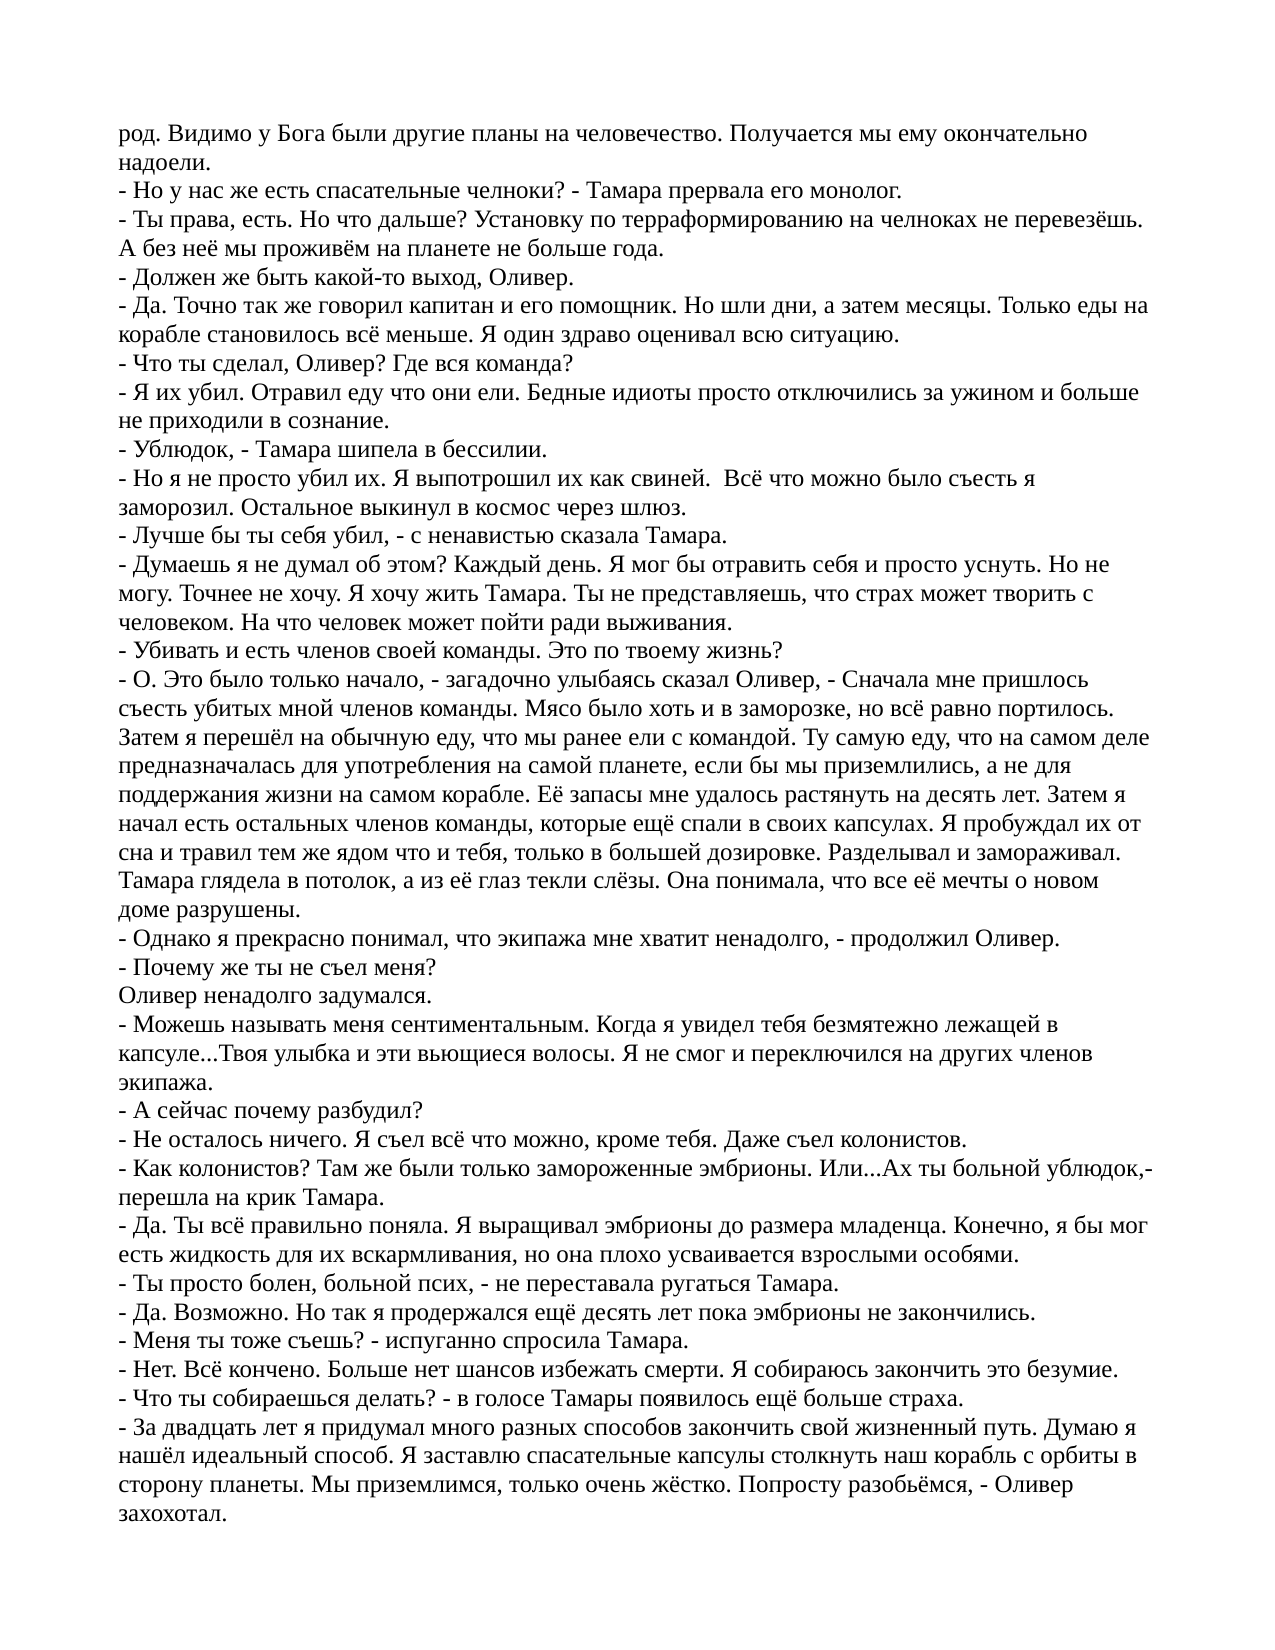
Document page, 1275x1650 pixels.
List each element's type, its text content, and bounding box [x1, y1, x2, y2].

text - Должен же быть какой-то выход, Оливер. [118, 262, 1157, 291]
text - Ты права, есть. Но что дальше? Установку по терраформированию на челноках не перевезёшь. А без неё мы проживём на планете не больше года. [118, 204, 1157, 262]
text - За двадцать лет я придумал много разных способов закончить свой жизненный путь. Думаю я нашёл идеальный способ. Я заставлю спасательные капсулы столкнуть наш корабль с орбиты в сторону планеты. Мы приземлимся, только очень жёстко. Попросту разобьёмся, - Оливер захохотал. [118, 1412, 1157, 1527]
text - Да. Возможно. Но так я продержался ещё десять лет пока эмбрионы не закончились. [118, 1297, 1157, 1326]
text - Почему же ты не съел меня? [118, 952, 1157, 981]
text - Да. Точно так же говорил капитан и его помощник. Но шли дни, а затем месяцы. Только еды на корабле становилось всё меньше. Я один здраво оценивал всю ситуацию. [118, 291, 1157, 348]
text - О. Это было только начало, - загадочно улыбаясь сказал Оливер, - Сначала мне пришлось съесть убитых мной членов команды. Мясо было хоть и в заморозке, но всё равно портилось. Затем я перешёл на обычную еду, что мы ранее ели с командой. Ту самую еду, что на самом деле предназначалась для употребления на самой планете, если бы мы приземлились, а не для поддержания жизни на самом корабле. Её запасы мне удалось растянуть на десять лет. Затем я начал есть остальных членов команды, которые ещё спали в своих капсулах. Я пробуждал их от сна и травил тем же ядом что и тебя, только в большей дозировке. Разделывал и замораживал. [118, 664, 1157, 866]
text - Думаешь я не думал об этом? Каждый день. Я мог бы отравить себя и просто уснуть. Но не могу. Точнее не хочу. Я хочу жить Тамара. Ты не представляешь, что страх может творить с человеком. На что человек может пойти ради выживания. [118, 549, 1157, 636]
text - Что ты сделал, Оливер? Где вся команда? [118, 348, 1157, 377]
text - Ты просто болен, больной псих, - не переставала ругаться Тамара. [118, 1268, 1157, 1297]
text - Лучше бы ты себя убил, - с ненавистью сказала Тамара. [118, 521, 1157, 549]
text Тамара глядела в потолок, а из её глаз текли слёзы. Она понимала, что все её мечты о новом доме разрушены. [118, 866, 1157, 923]
text - Можешь называть меня сентиментальным. Когда я увидел тебя безмятежно лежащей в капсуле...Твоя улыбка и эти вьющиеся волосы. Я не смог и переключился на других членов экипажа. [118, 1009, 1157, 1096]
text - Нет. Всё кончено. Больше нет шансов избежать смерти. Я собираюсь закончить это безумие. [118, 1354, 1157, 1383]
text - Убивать и есть членов своей команды. Это по твоему жизнь? [118, 636, 1157, 664]
text - Что ты собираешься делать? - в голосе Тамары появилось ещё больше страха. [118, 1383, 1157, 1412]
text - Я их убил. Отравил еду что они ели. Бедные идиоты просто отключились за ужином и больше не приходили в сознание. [118, 377, 1157, 434]
text - Да. Ты всё правильно поняла. Я выращивал эмбрионы до размера младенца. Конечно, я бы мог есть жидкость для их вскармливания, но она плохо усваивается взрослыми особями. [118, 1211, 1157, 1268]
text - Не осталось ничего. Я съел всё что можно, кроме тебя. Даже съел колонистов. [118, 1124, 1157, 1153]
text - Ублюдок, - Тамара шипела в бессилии. [118, 434, 1157, 463]
text Оливер ненадолго задумался. [118, 981, 1157, 1009]
text - Но у нас же есть спасательные челноки? - Тамара прервала его монолог. [118, 176, 1157, 204]
text - Меня ты тоже съешь? - испуганно спросила Тамара. [118, 1326, 1157, 1354]
text - А сейчас почему разбудил? [118, 1096, 1157, 1124]
text - Но я не просто убил их. Я выпотрошил их как свиней. Всё что можно было съесть я заморозил. Остальное выкинул в космос через шлюз. [118, 463, 1157, 521]
text - Однако я прекрасно понимал, что экипажа мне хватит ненадолго, - продолжил Оливер. [118, 923, 1157, 952]
text род. Видимо у Бога были другие планы на человечество. Получается мы ему окончательно надоели. [118, 118, 1157, 176]
text - Как колонистов? Там же были только замороженные эмбрионы. Или...Ах ты больной ублюдок,- перешла на крик Тамара. [118, 1153, 1157, 1211]
